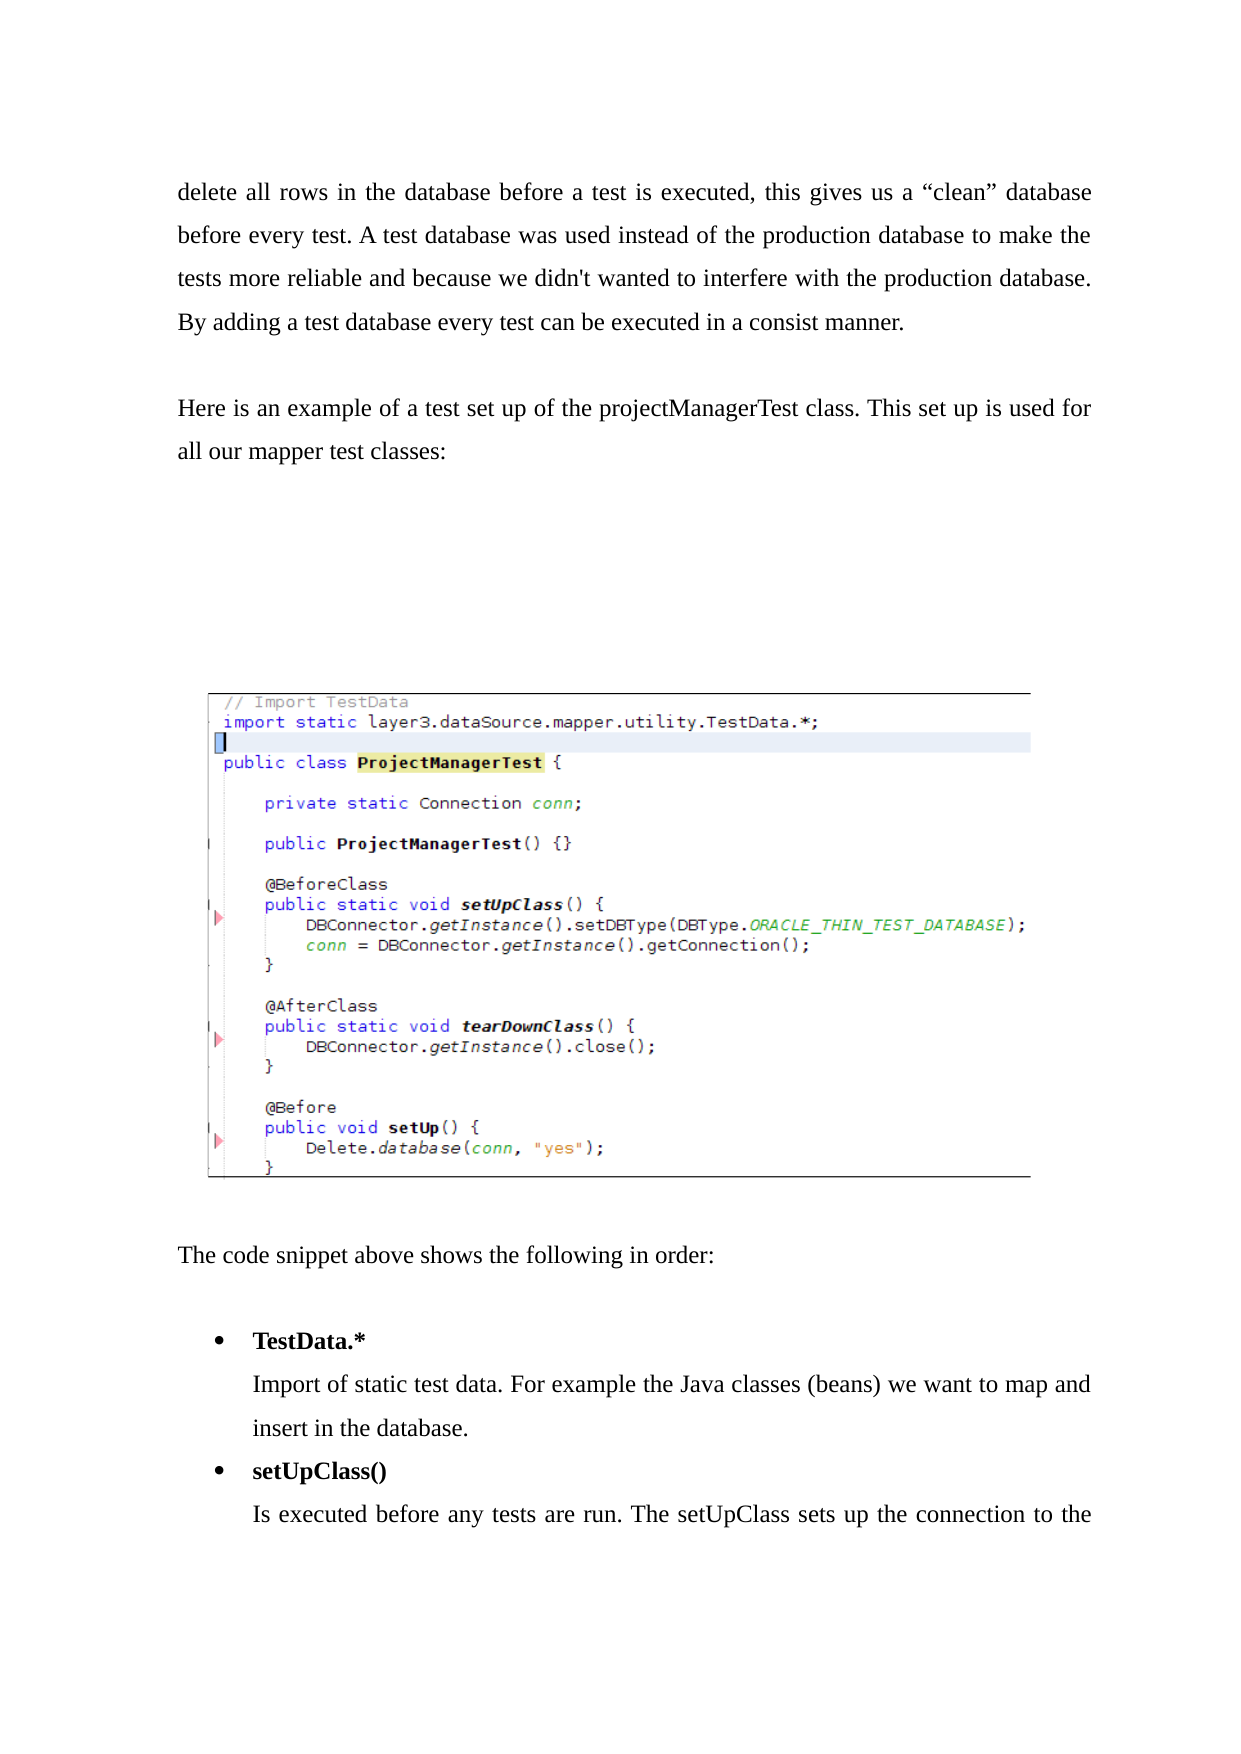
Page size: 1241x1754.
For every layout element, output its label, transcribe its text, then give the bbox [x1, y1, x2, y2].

text The code snippet above shows the following in order: [177, 1240, 1093, 1269]
text delete all rows in the database before a test is executed, this gives us a “clean” database before every test. A test database was used instead of the production database to make the tests more reliable and because we didn't wanted to interfere with the production database. By adding a test database every test can be executed in a consist manner. [177, 177, 1093, 335]
list TestData.* [215, 1326, 1093, 1355]
list setUpClass() [215, 1456, 1093, 1484]
picture [207, 693, 1031, 1181]
list Import of static test data. For example the Java classes (beans) we want to map and insert in the database. [215, 1369, 1093, 1441]
text Here is an example of a test set up of the projectManagerTest class. This set up is used for all our mapper test classes: [177, 393, 1093, 465]
list Is executed before any tests are run. The setUpClass sets up the connection to the [215, 1499, 1093, 1528]
